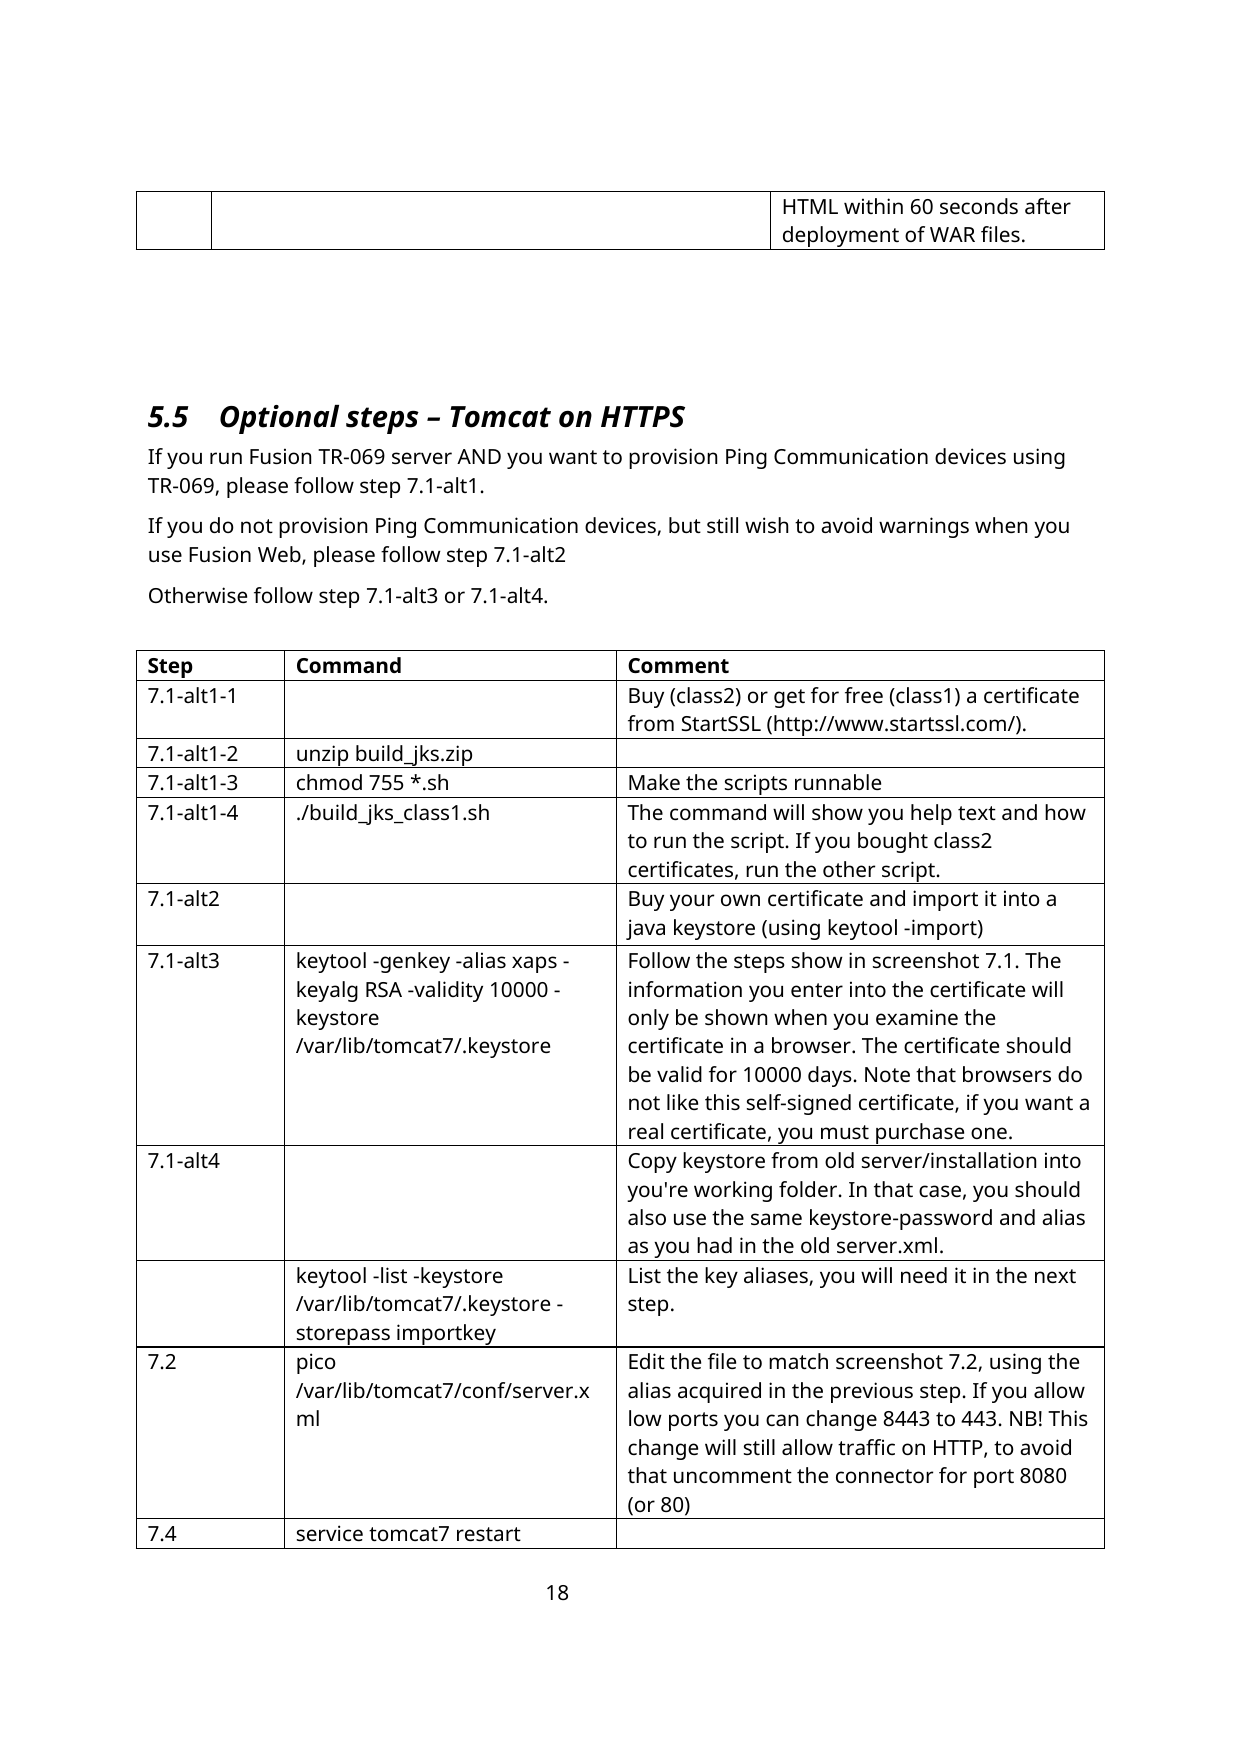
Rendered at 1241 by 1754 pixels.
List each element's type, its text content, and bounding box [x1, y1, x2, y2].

table_cell [285, 681, 616, 738]
table_cell Follow the steps show in screenshot 7.1. The information you enter into the certificate will only be shown when you examine the certificate in a browser. The certificate should be valid for 10000 days. Note that browsers do not like this self-signed certificate, if you want a real certificate, you must purchase one. [617, 946, 1104, 1145]
table_cell [285, 884, 616, 945]
table_cell chmod 755 *.sh [285, 768, 616, 797]
table_cell HTML within 60 seconds after deployment of WAR files. [771, 192, 1104, 249]
table_cell The command will show you help text and how to run the script. If you bought class2 certificates, run the other script. [617, 798, 1104, 883]
table_header Step [137, 651, 284, 680]
table_cell 7.4 [137, 1519, 284, 1548]
table_cell service tomcat7 restart [285, 1519, 616, 1548]
table_cell List the key aliases, you will need it in the next step. [617, 1261, 1104, 1346]
table_cell Edit the file to match screenshot 7.2, using the alias acquired in the previous step. If you allow low ports you can change 8443 to 443. NB! This change will still allow traffic on HTTP, to avoid that uncomment the connector for port 8080 (or 80) [617, 1348, 1104, 1518]
table_cell Make the scripts runnable [617, 768, 1104, 797]
table_cell [137, 192, 211, 249]
table_cell [617, 739, 1104, 767]
table_cell 7.1-alt1-1 [137, 681, 284, 738]
table_cell unzip build_jks.zip [285, 739, 616, 767]
table_cell 7.1-alt2 [137, 884, 284, 945]
table_cell [137, 1261, 284, 1346]
table_cell 7.1-alt1-4 [137, 798, 284, 883]
table_cell Buy your own certificate and import it into a java keystore (using keytool -import) [617, 884, 1104, 945]
table_header Comment [617, 651, 1104, 680]
table_cell 7.1-alt1-3 [137, 768, 284, 797]
table_cell [212, 192, 770, 249]
table_cell 7.1-alt1-2 [137, 739, 284, 767]
table_cell [285, 1146, 616, 1260]
table_cell pico /var/lib/tomcat7/conf/server.xml [285, 1348, 616, 1518]
table_cell [617, 1519, 1104, 1548]
table_cell 7.1-alt3 [137, 946, 284, 1145]
table_cell Buy (class2) or get for free (class1) a certificate from StartSSL (http://www.startssl.com/). [617, 681, 1104, 738]
table_cell 7.2 [137, 1348, 284, 1518]
table_cell keytool -list -keystore /var/lib/tomcat7/.keystore -storepass importkey [285, 1261, 616, 1346]
table_cell 7.1-alt4 [137, 1146, 284, 1260]
table_cell Copy keystore from old server/installation into you're working folder. In that case, you should also use the same keystore-password and alias as you had in the old server.xml. [617, 1146, 1104, 1260]
subtitle Optional steps – Tomcat on HTTPS [148, 396, 1092, 436]
text If you run Fusion TR-069 server AND you want to provision Ping Communication devices using TR-069, please follow step 7.1-alt1. [148, 442, 1092, 499]
text If you do not provision Ping Communication devices, but still wish to avoid warnings when you use Fusion Web, please follow step 7.1-alt2 [148, 512, 1092, 568]
text Otherwise follow step 7.1-alt3 or 7.1-alt4. [148, 581, 1092, 609]
table_header Command [285, 651, 616, 680]
table_cell keytool -genkey -alias xaps -keyalg RSA -validity 10000 -keystore /var/lib/tomcat7/.keystore [285, 946, 616, 1145]
table_cell ./build_jks_class1.sh [285, 798, 616, 883]
